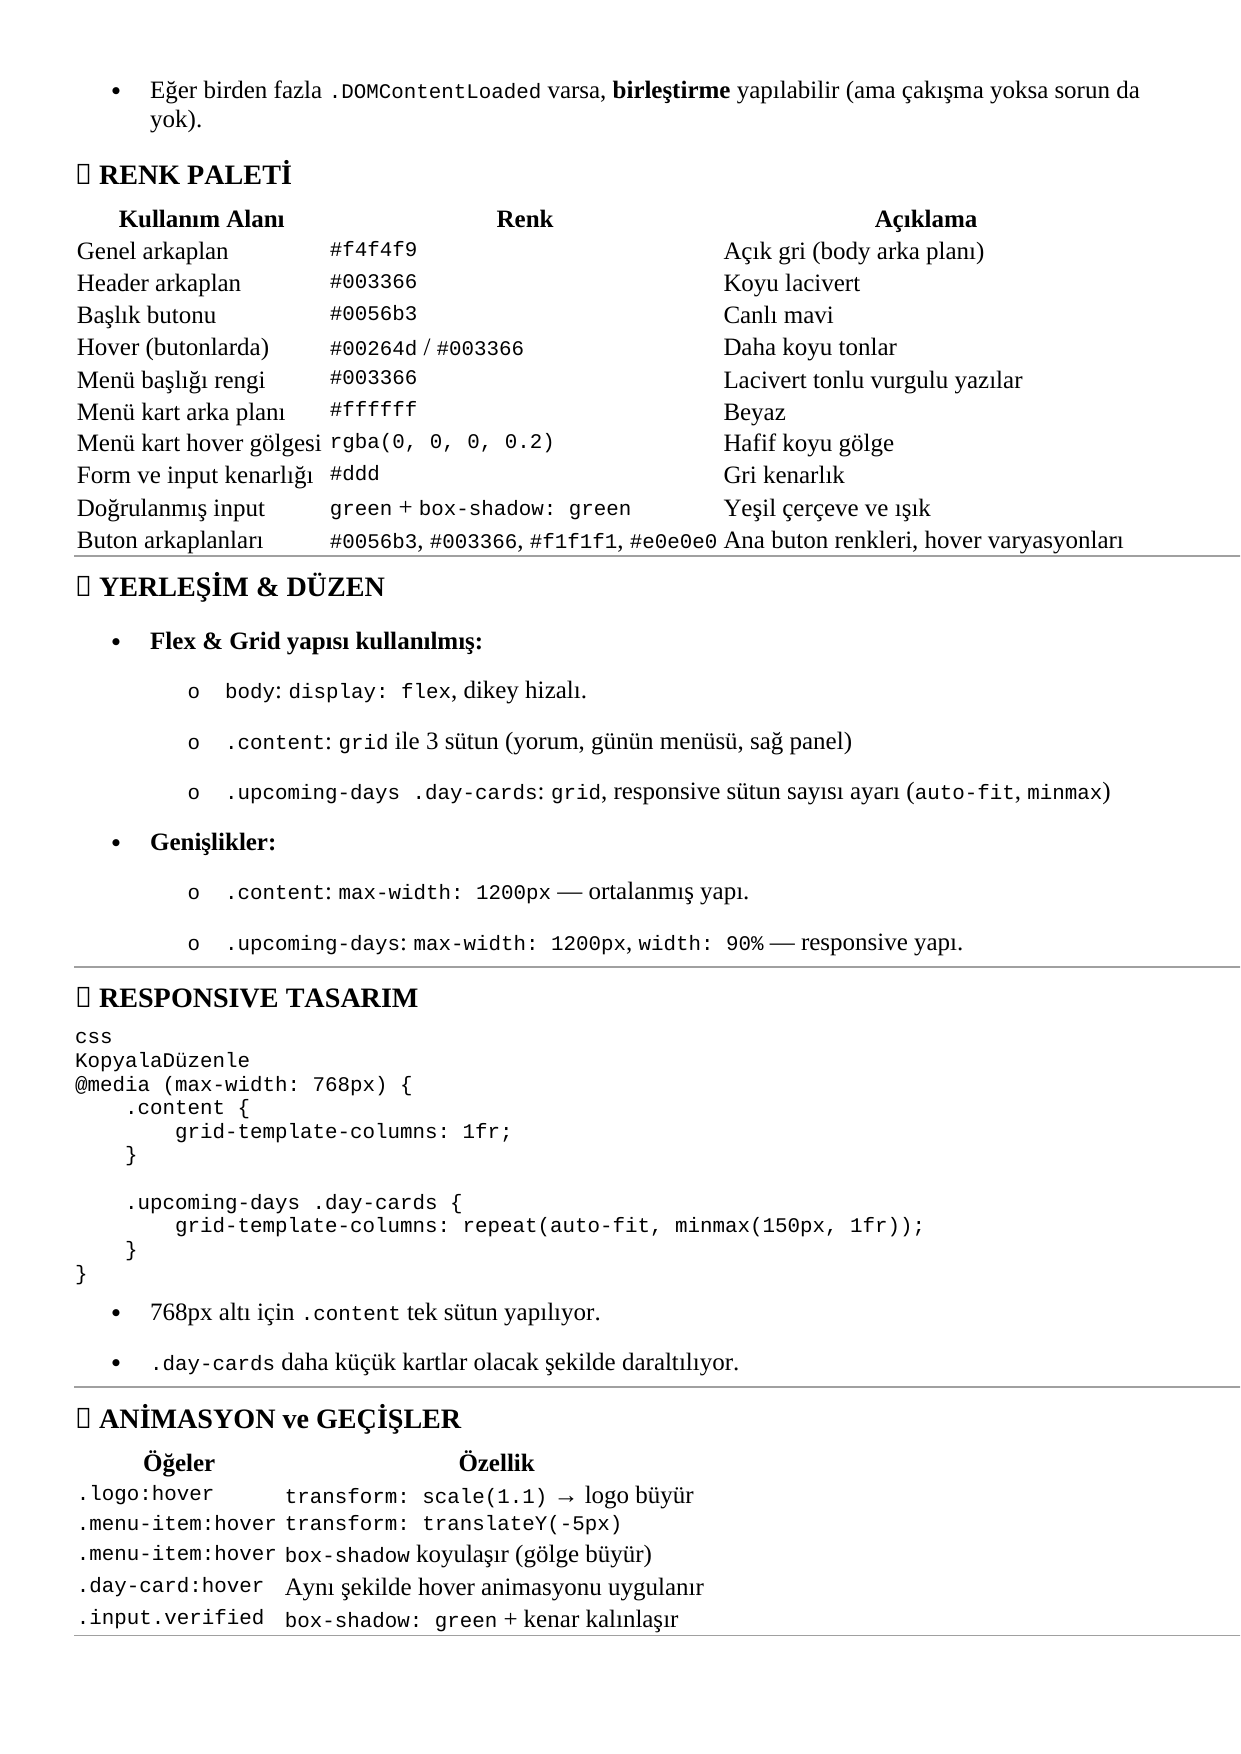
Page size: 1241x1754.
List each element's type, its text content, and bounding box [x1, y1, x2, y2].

table_cell Beyaz [722, 395, 1130, 427]
table_cell transform: scale(1.1) → logo büyür [283, 1479, 710, 1511]
table_cell Doğrulanmış input [75, 491, 328, 523]
table_cell .logo:hover [75, 1479, 283, 1511]
subtitle 🧭 YERLEŞİM & DÜZEN [75, 567, 1165, 605]
table_cell Başlık butonu [75, 299, 328, 330]
table_cell Form ve input kenarlığı [75, 459, 328, 491]
table_header Açıklama [722, 203, 1130, 235]
list .upcoming-days: max-width: 1200px, width: 90% — responsive yapı. [187, 927, 1165, 956]
table_cell Lacivert tonlu vurgulu yazılar [722, 363, 1130, 395]
table_cell #ffffff [328, 395, 722, 427]
table_cell #00264d / #003366 [328, 330, 722, 363]
table_cell Hafif koyu gölge [722, 427, 1130, 459]
text grid-template-columns: repeat(auto-fit, minmax(150px, 1fr)); [75, 1215, 1165, 1239]
table_cell Aynı şekilde hover animasyonu uygulanır [283, 1571, 710, 1603]
text } [75, 1144, 1165, 1168]
table_cell .input.verified [75, 1603, 283, 1635]
table_cell Hover (butonlarda) [75, 330, 328, 363]
subtitle 📱 RESPONSIVE TASARIM [75, 977, 1165, 1016]
table_cell Gri kenarlık [722, 459, 1130, 491]
subtitle ✨ ANİMASYON ve GEÇİŞLER [75, 1398, 1165, 1436]
list .day-cards daha küçük kartlar olacak şekilde daraltılıyor. [112, 1347, 1165, 1377]
text grid-template-columns: 1fr; [75, 1121, 1165, 1144]
table_cell #003366 [328, 267, 722, 298]
table_cell Açık gri (body arka planı) [722, 235, 1130, 267]
subtitle 🎨 RENK PALETİ [75, 154, 1165, 192]
table_cell Header arkaplan [75, 267, 328, 298]
table_cell Genel arkaplan [75, 235, 328, 267]
table_header Kullanım Alanı [75, 203, 328, 235]
table_cell Menü kart hover gölgesi [75, 427, 328, 459]
text css [75, 1026, 1165, 1050]
list .content: max-width: 1200px — ortalanmış yapı. [187, 876, 1165, 906]
table_cell #003366 [328, 363, 722, 395]
table_cell box-shadow: green + kenar kalınlaşır [283, 1603, 710, 1635]
list Flex & Grid yapısı kullanılmış: [112, 626, 1165, 655]
list Genişlikler: [112, 827, 1165, 856]
list body: display: flex, dikey hizalı. [187, 676, 1165, 705]
table_header Özellik [283, 1447, 710, 1478]
table_cell #0056b3 [328, 299, 722, 330]
table_header Renk [328, 203, 722, 235]
table_cell Menü başlığı rengi [75, 363, 328, 395]
list .upcoming-days .day-cards: grid, responsive sütun sayısı ayarı (auto-fit, minmax) [187, 776, 1165, 806]
table_header Öğeler [75, 1447, 283, 1478]
table_cell Menü kart arka planı [75, 395, 328, 427]
table_cell Daha koyu tonlar [722, 330, 1130, 363]
table_cell rgba(0, 0, 0, 0.2) [328, 427, 722, 459]
table_cell Ana buton renkleri, hover varyasyonları [722, 523, 1130, 555]
table_cell #0056b3, #003366, #f1f1f1, #e0e0e0 [328, 523, 722, 555]
table_cell green + box-shadow: green [328, 491, 722, 523]
list 768px altı için .content tek sütun yapılıyor. [112, 1297, 1165, 1326]
table_cell Yeşil çerçeve ve ışık [722, 491, 1130, 523]
table_cell Canlı mavi [722, 299, 1130, 330]
text @media (max-width: 768px) { [75, 1073, 1165, 1097]
table_cell transform: translateY(-5px) [283, 1511, 710, 1538]
list Eğer birden fazla .DOMContentLoaded varsa, birleştirme yapılabilir (ama çakışma yoksa sorun da yok). [112, 75, 1165, 133]
table_cell #f4f4f9 [328, 235, 722, 267]
table_cell Koyu lacivert [722, 267, 1130, 298]
text } [75, 1239, 1165, 1263]
table_cell .day-card:hover [75, 1571, 283, 1603]
text .content { [75, 1097, 1165, 1121]
text KopyalaDüzenle [75, 1050, 1165, 1073]
table_cell box-shadow koyulaşır (gölge büyür) [283, 1538, 710, 1571]
list .content: grid ile 3 sütun (yorum, günün menüsü, sağ panel) [187, 726, 1165, 756]
text .upcoming-days .day-cards { [75, 1192, 1165, 1215]
table_cell Buton arkaplanları [75, 523, 328, 555]
table_cell .menu-item:hover [75, 1511, 283, 1538]
table_cell .menu-item:hover [75, 1538, 283, 1571]
text } [75, 1263, 1165, 1286]
table_cell #ddd [328, 459, 722, 491]
